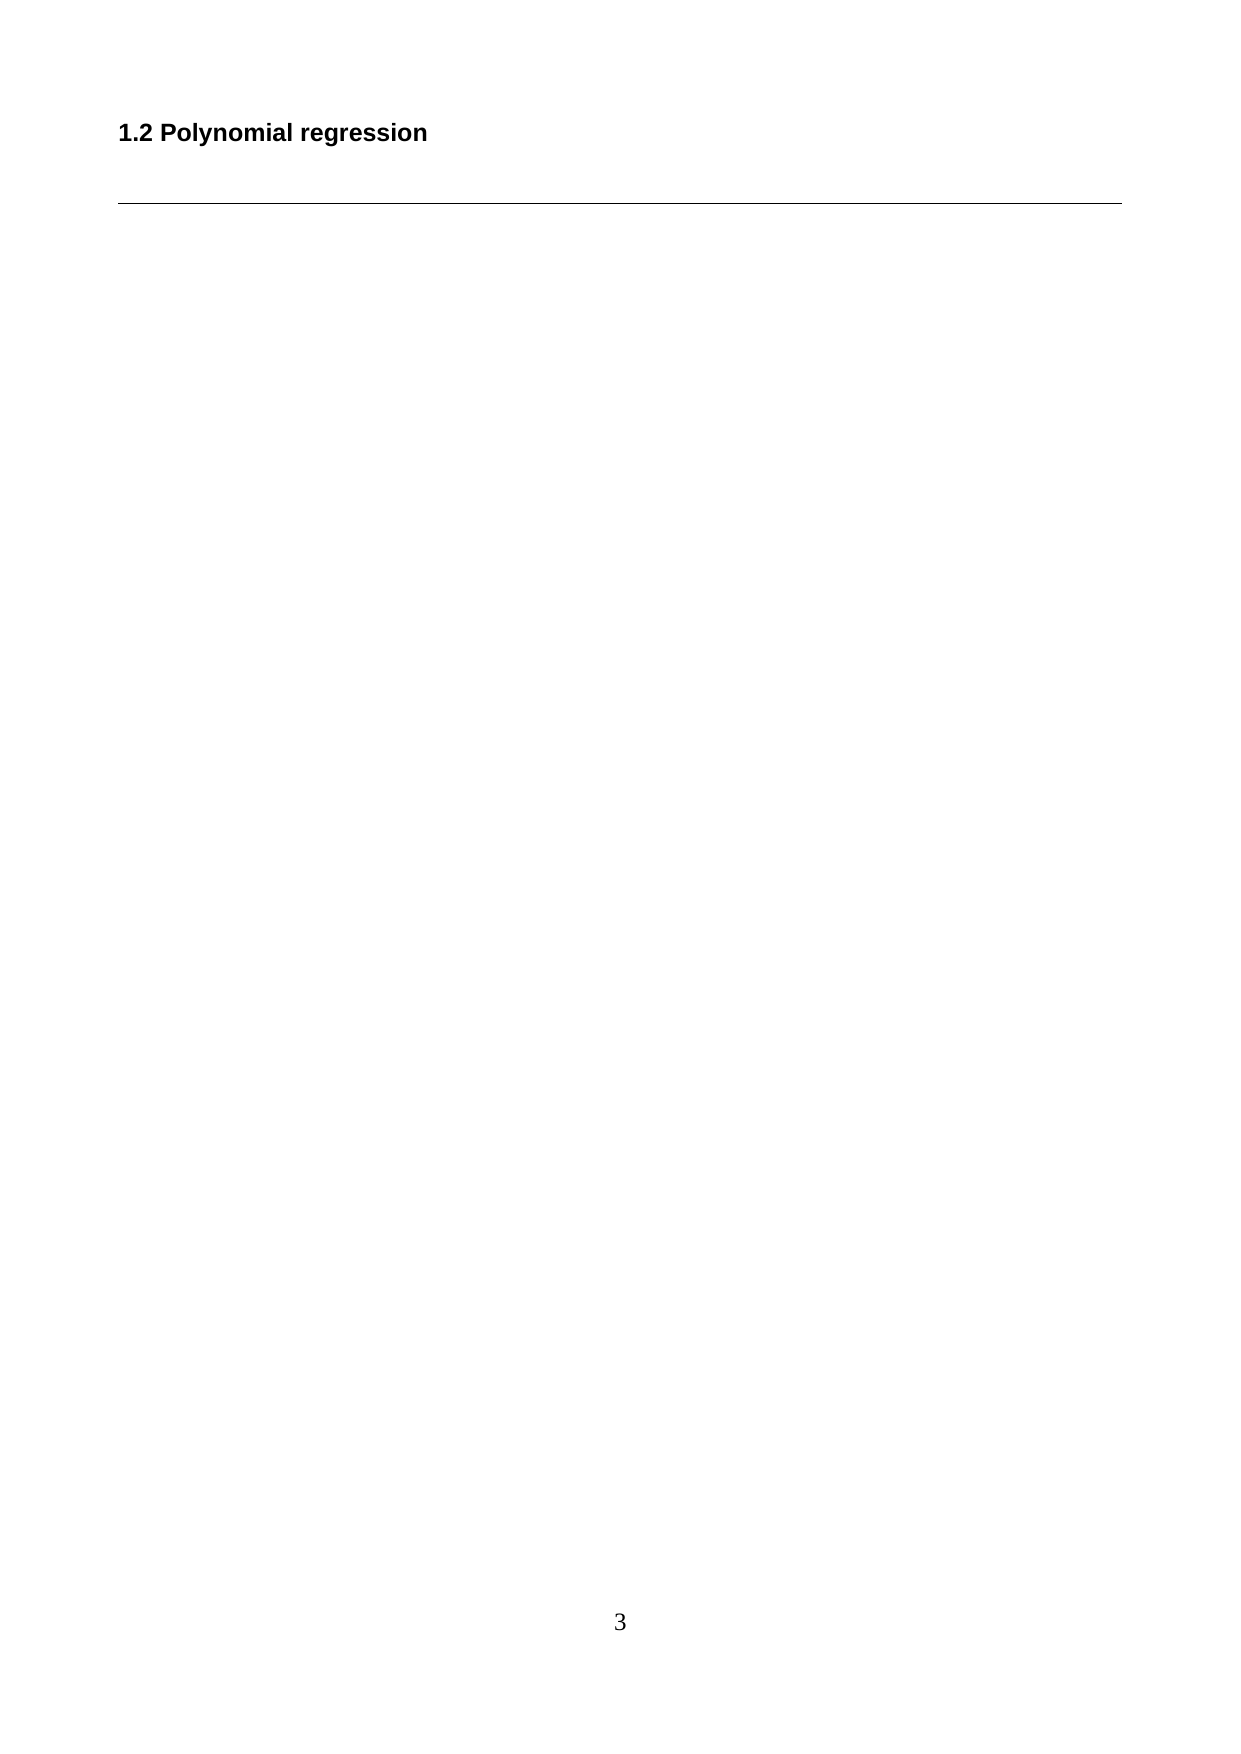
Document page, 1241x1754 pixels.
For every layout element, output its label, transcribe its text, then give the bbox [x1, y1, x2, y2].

text 1.2 Polynomial regression [118, 118, 1122, 147]
